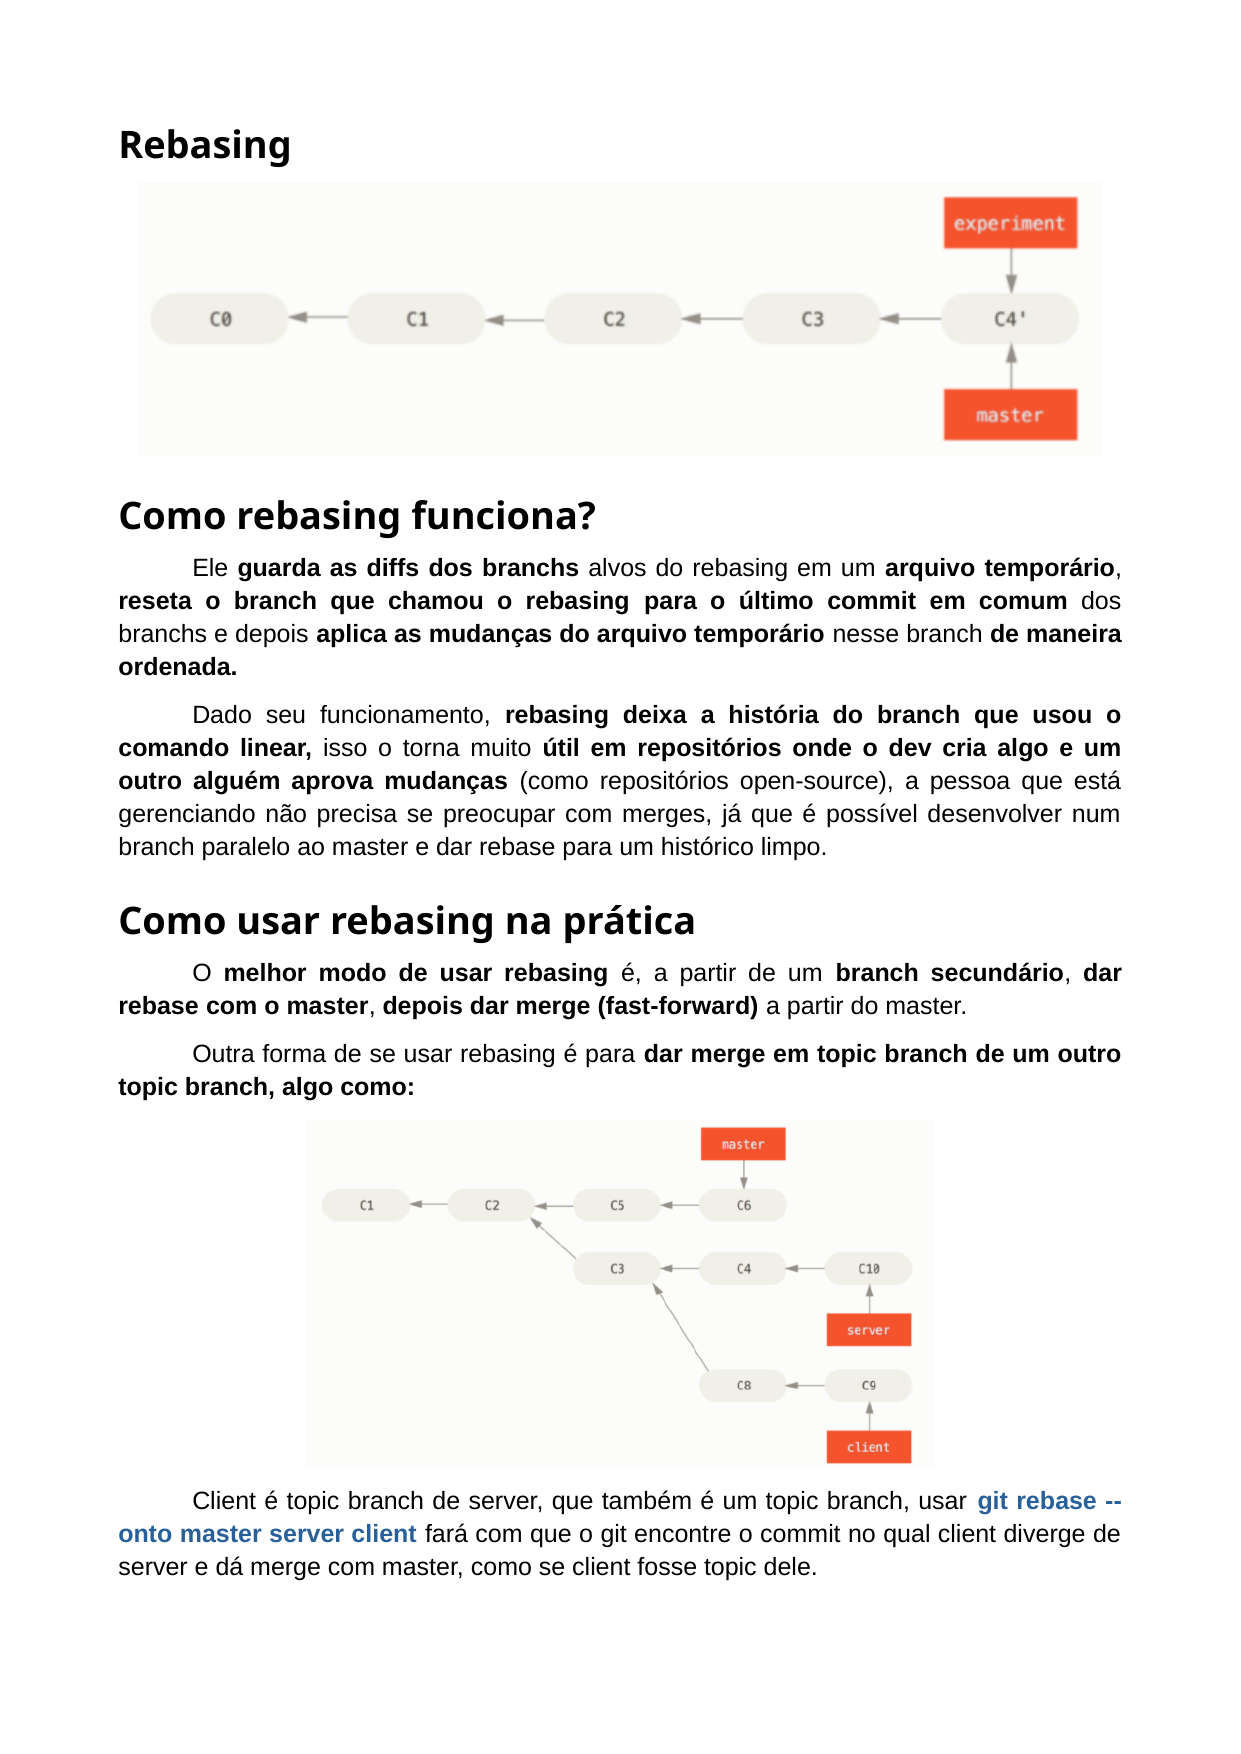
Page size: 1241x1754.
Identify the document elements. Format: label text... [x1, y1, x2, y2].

text Client é topic branch de server, que também é um topic branch, usar git rebase --onto master server client fará com que o git encontre o commit no qual client diverge de server e dá merge com master, como se client fosse topic dele. [118, 1486, 1122, 1581]
picture [306, 1119, 934, 1468]
picture [138, 182, 1102, 456]
text O melhor modo de usar rebasing é, a partir de um branch secundário, dar rebase com o master, depois dar merge (fast-forward) a partir do master. [118, 958, 1122, 1020]
text Ele guarda as diffs dos branchs alvos do rebasing em um arquivo temporário, reseta o branch que chamou o rebasing para o último commit em comum dos branchs e depois aplica as mudanças do arquivo temporário nesse branch de maneira ordenada. [118, 553, 1122, 681]
subtitle Rebasing [118, 118, 1122, 170]
text Outra forma de se usar rebasing é para dar merge em topic branch de um outro topic branch, algo como: [118, 1039, 1122, 1101]
text Dado seu funcionamento, rebasing deixa a história do branch que usou o comando linear, isso o torna muito útil em repositórios onde o dev cria algo e um outro alguém aprova mudanças (como repositórios open-source), a pessoa que está gerenciando não precisa se preocupar com merges, já que é possível desenvolver num branch paralelo ao master e dar rebase para um histórico limpo. [118, 700, 1122, 861]
subtitle Como rebasing funciona? [118, 489, 1122, 541]
subtitle Como usar rebasing na prática [118, 894, 1122, 946]
